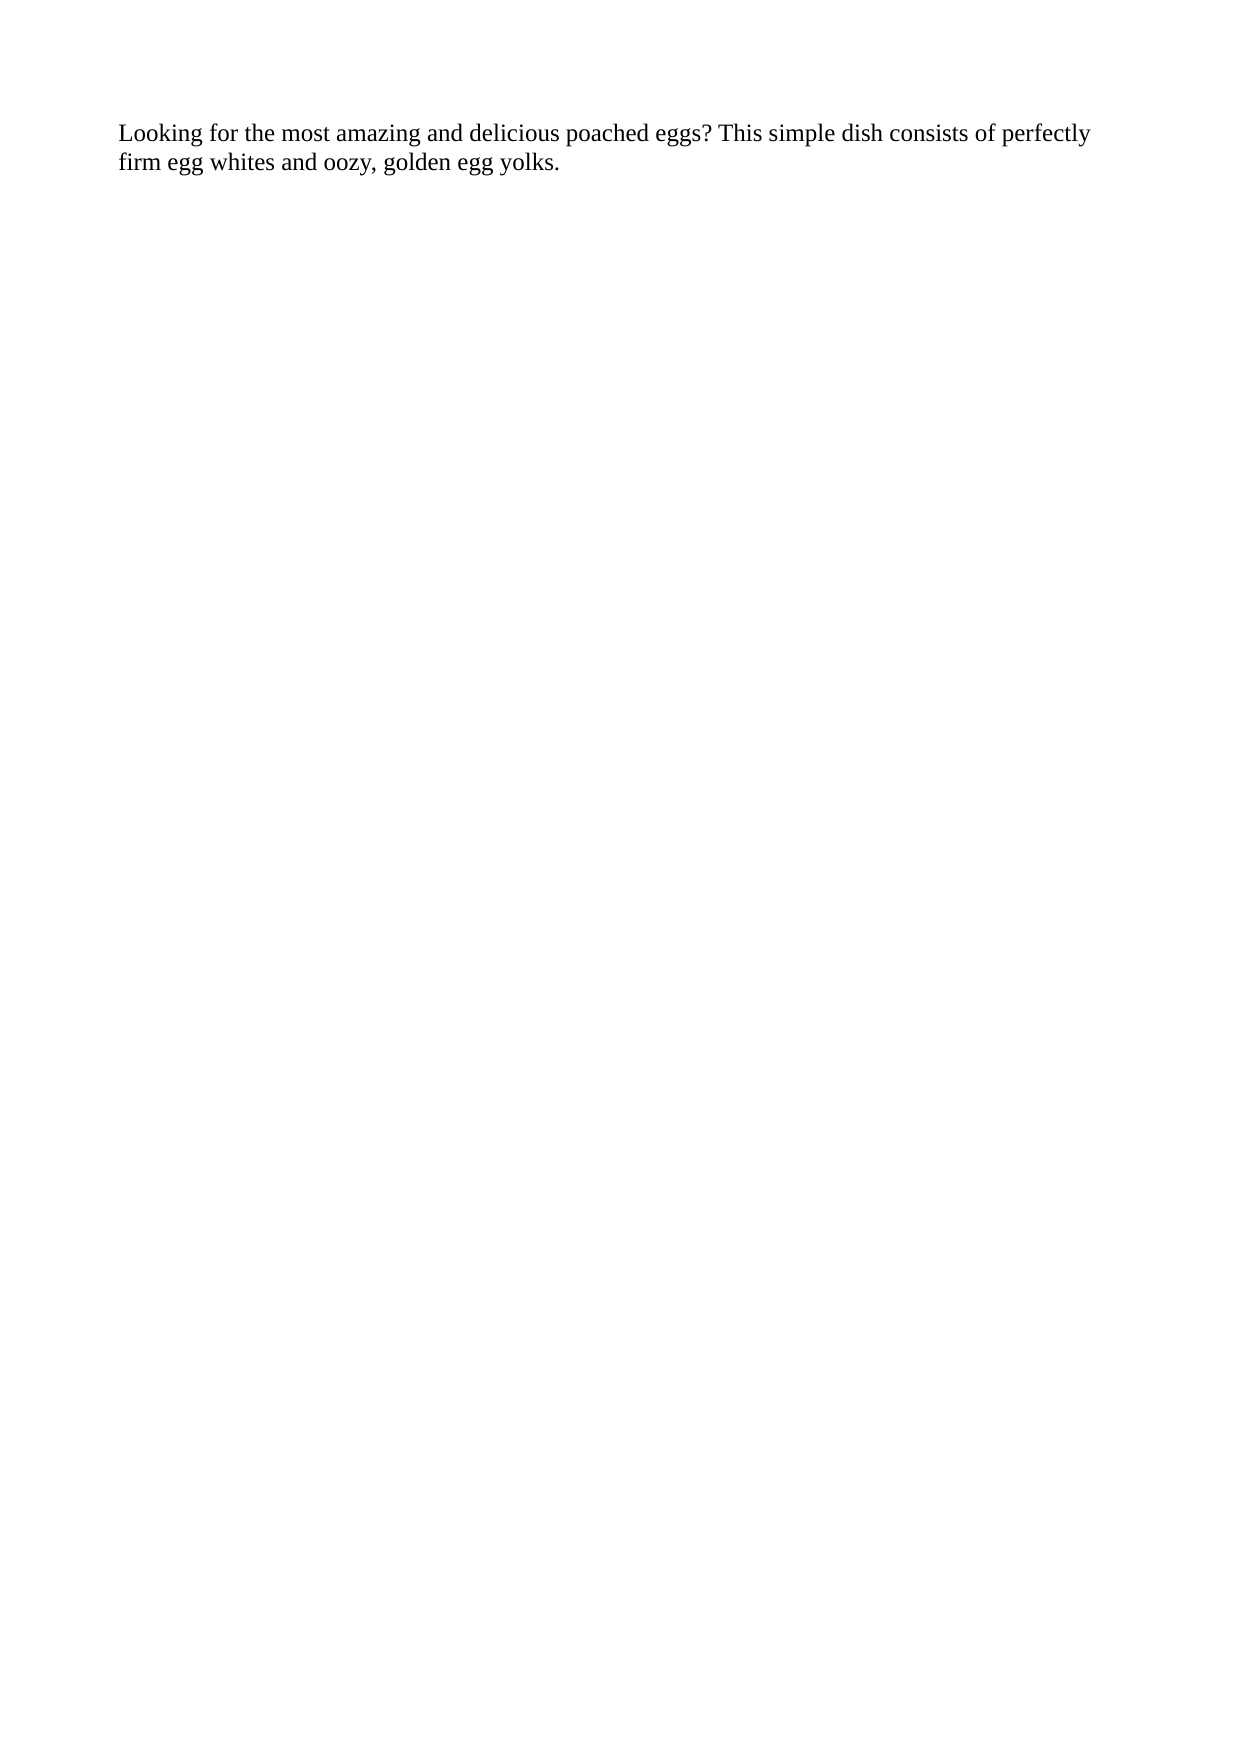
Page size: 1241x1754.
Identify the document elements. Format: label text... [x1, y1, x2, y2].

text Looking for the most amazing and delicious poached eggs? This simple dish consists of perfectly firm egg whites and oozy, golden egg yolks. [118, 118, 1122, 176]
